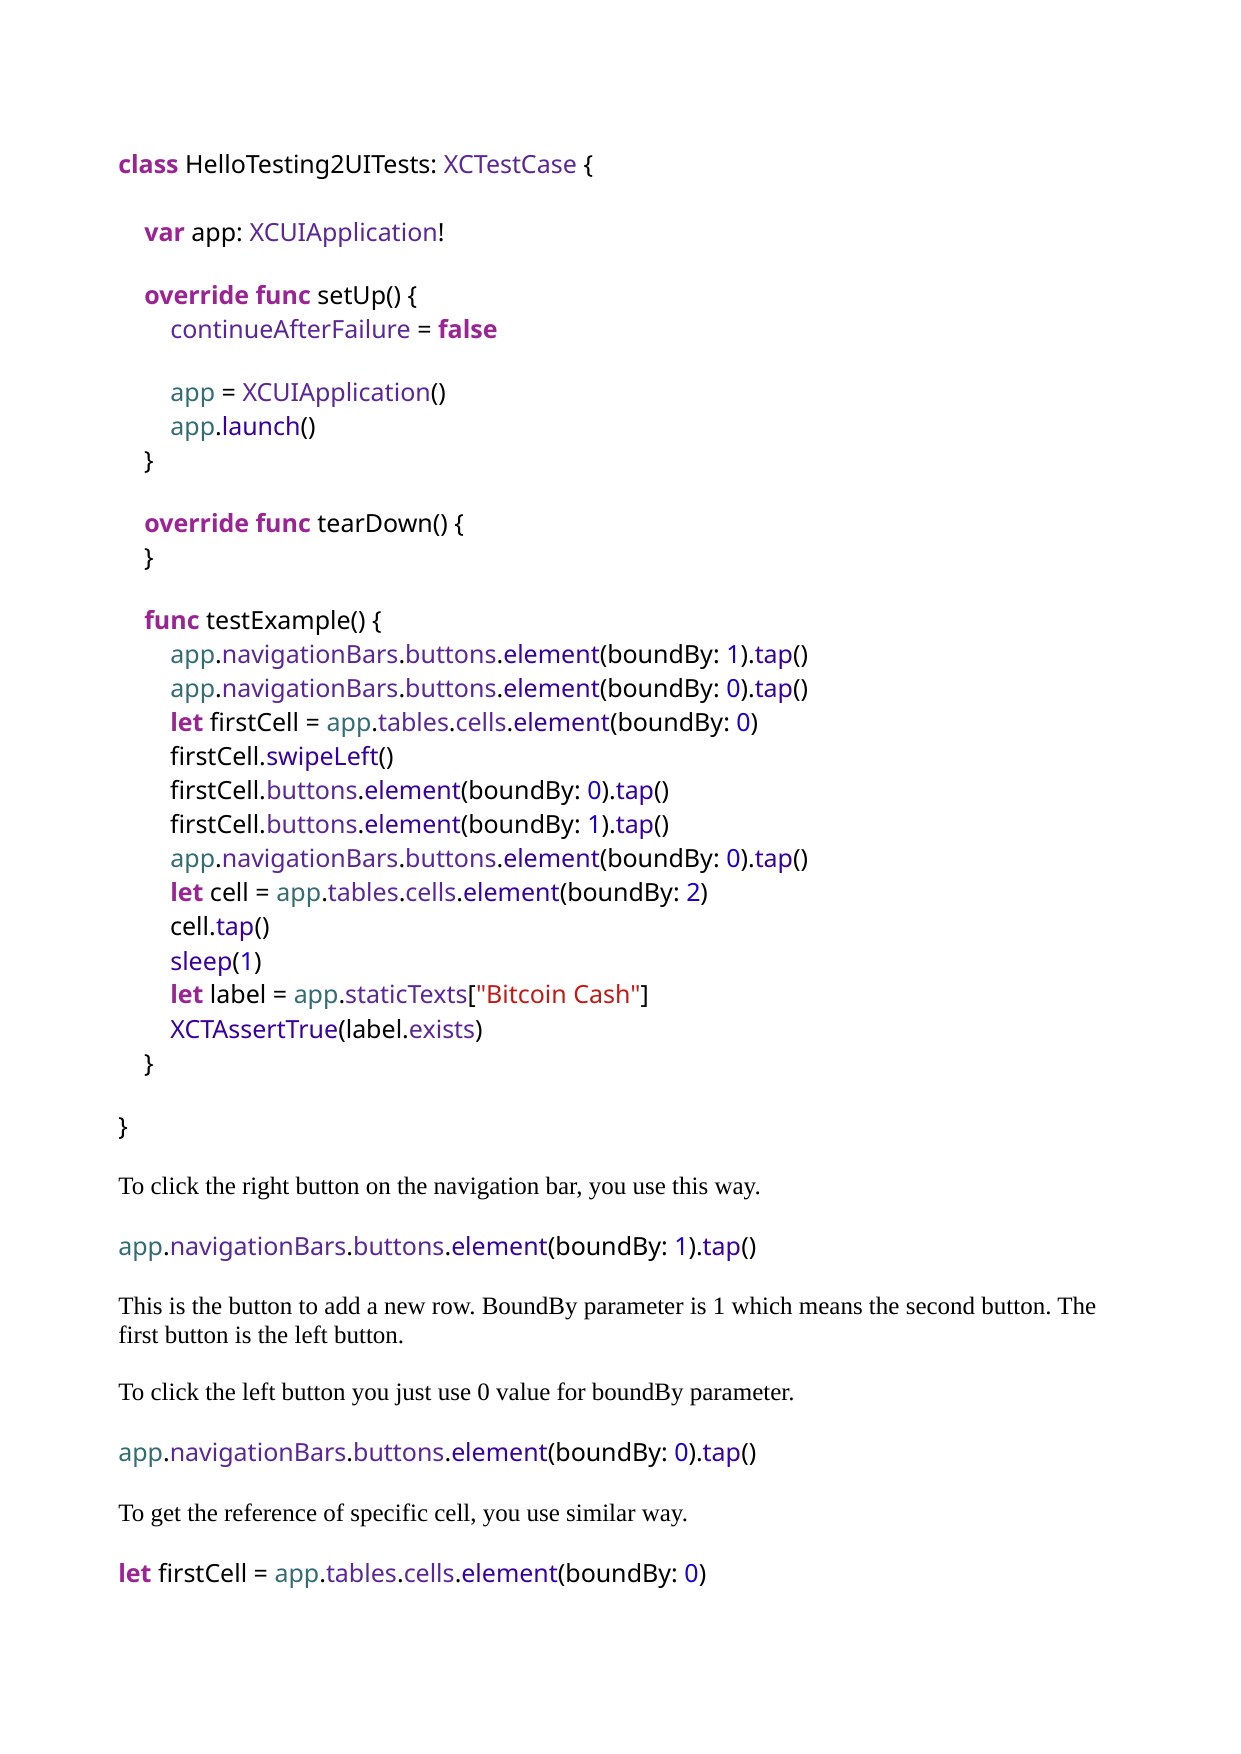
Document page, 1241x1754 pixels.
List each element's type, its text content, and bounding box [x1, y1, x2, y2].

text } [118, 443, 1122, 477]
text let label = app.staticTexts["Bitcoin Cash"] [118, 977, 1122, 1011]
text To click the right button on the navigation bar, you use this way. [118, 1171, 1122, 1200]
text let firstCell = app.tables.cells.element(boundBy: 0) [118, 1555, 1122, 1589]
text continueAfterFailure = false [118, 312, 1122, 346]
text app = XCUIApplication() [118, 375, 1122, 409]
text } [118, 540, 1122, 574]
text override func tearDown() { [118, 506, 1122, 540]
text } [118, 1045, 1122, 1079]
text let firstCell = app.tables.cells.element(boundBy: 0) [118, 705, 1122, 739]
text app.navigationBars.buttons.element(boundBy: 1).tap() [118, 1228, 1122, 1262]
text class HelloTesting2UITests: XCTestCase { [118, 147, 1122, 181]
text var app: XCUIApplication! [118, 215, 1122, 249]
text XCTAssertTrue(label.exists) [118, 1011, 1122, 1045]
text app.launch() [118, 409, 1122, 443]
text This is the button to add a new row. BoundBy parameter is 1 which means the second button. The first button is the left button. [118, 1291, 1122, 1349]
text To click the left button you just use 0 value for boundBy parameter. [118, 1377, 1122, 1406]
text func testExample() { [118, 602, 1122, 637]
text app.navigationBars.buttons.element(boundBy: 0).tap() [118, 841, 1122, 875]
text app.navigationBars.buttons.element(boundBy: 0).tap() [118, 1435, 1122, 1469]
text firstCell.buttons.element(boundBy: 0).tap() [118, 773, 1122, 807]
text To get the reference of specific cell, you use similar way. [118, 1498, 1122, 1527]
text firstCell.buttons.element(boundBy: 1).tap() [118, 807, 1122, 841]
text sleep(1) [118, 943, 1122, 977]
text app.navigationBars.buttons.element(boundBy: 0).tap() [118, 671, 1122, 705]
text firstCell.swipeLeft() [118, 739, 1122, 773]
text let cell = app.tables.cells.element(boundBy: 2) [118, 875, 1122, 909]
text override func setUp() { [118, 278, 1122, 312]
text } [118, 1108, 1122, 1142]
text app.navigationBars.buttons.element(boundBy: 1).tap() [118, 637, 1122, 671]
text cell.tap() [118, 909, 1122, 943]
